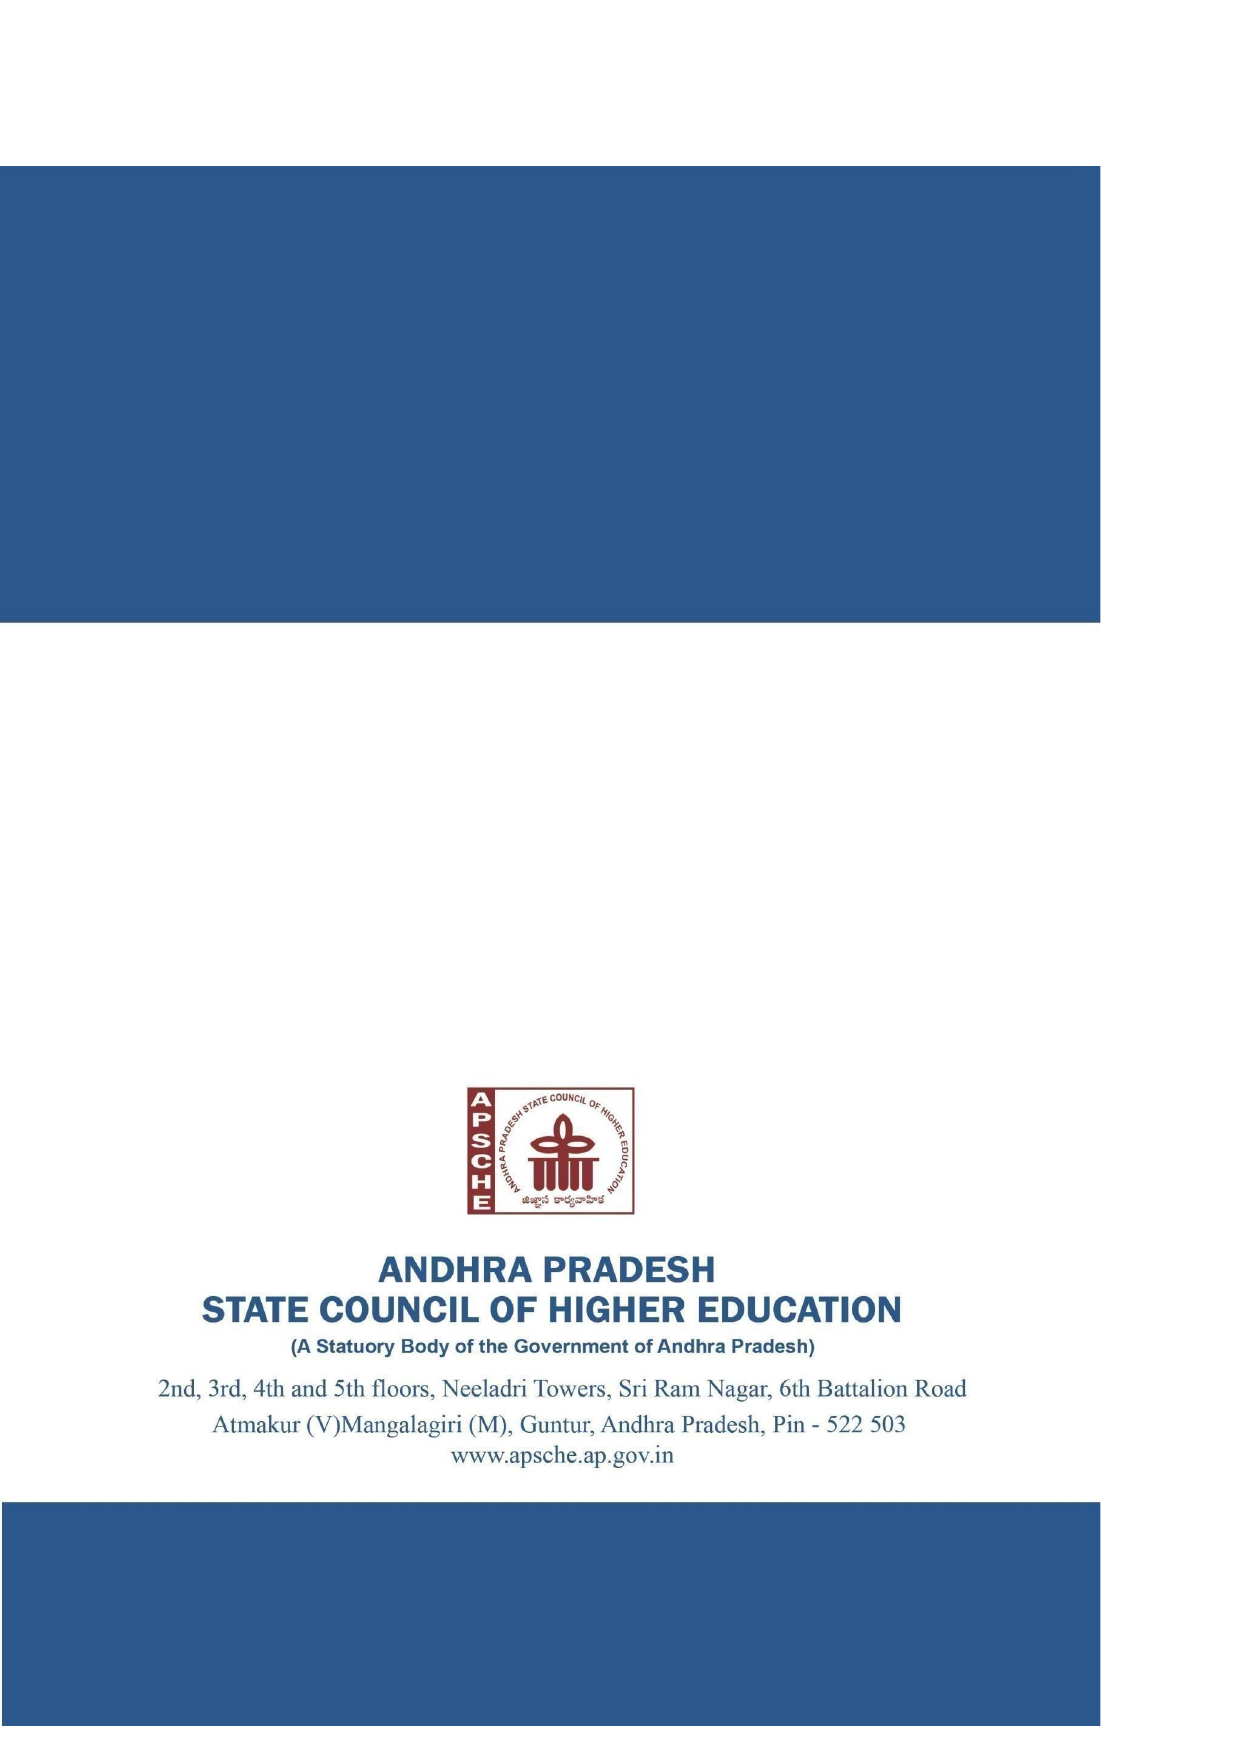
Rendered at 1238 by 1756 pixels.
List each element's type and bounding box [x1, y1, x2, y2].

picture [0, 166, 1101, 1726]
